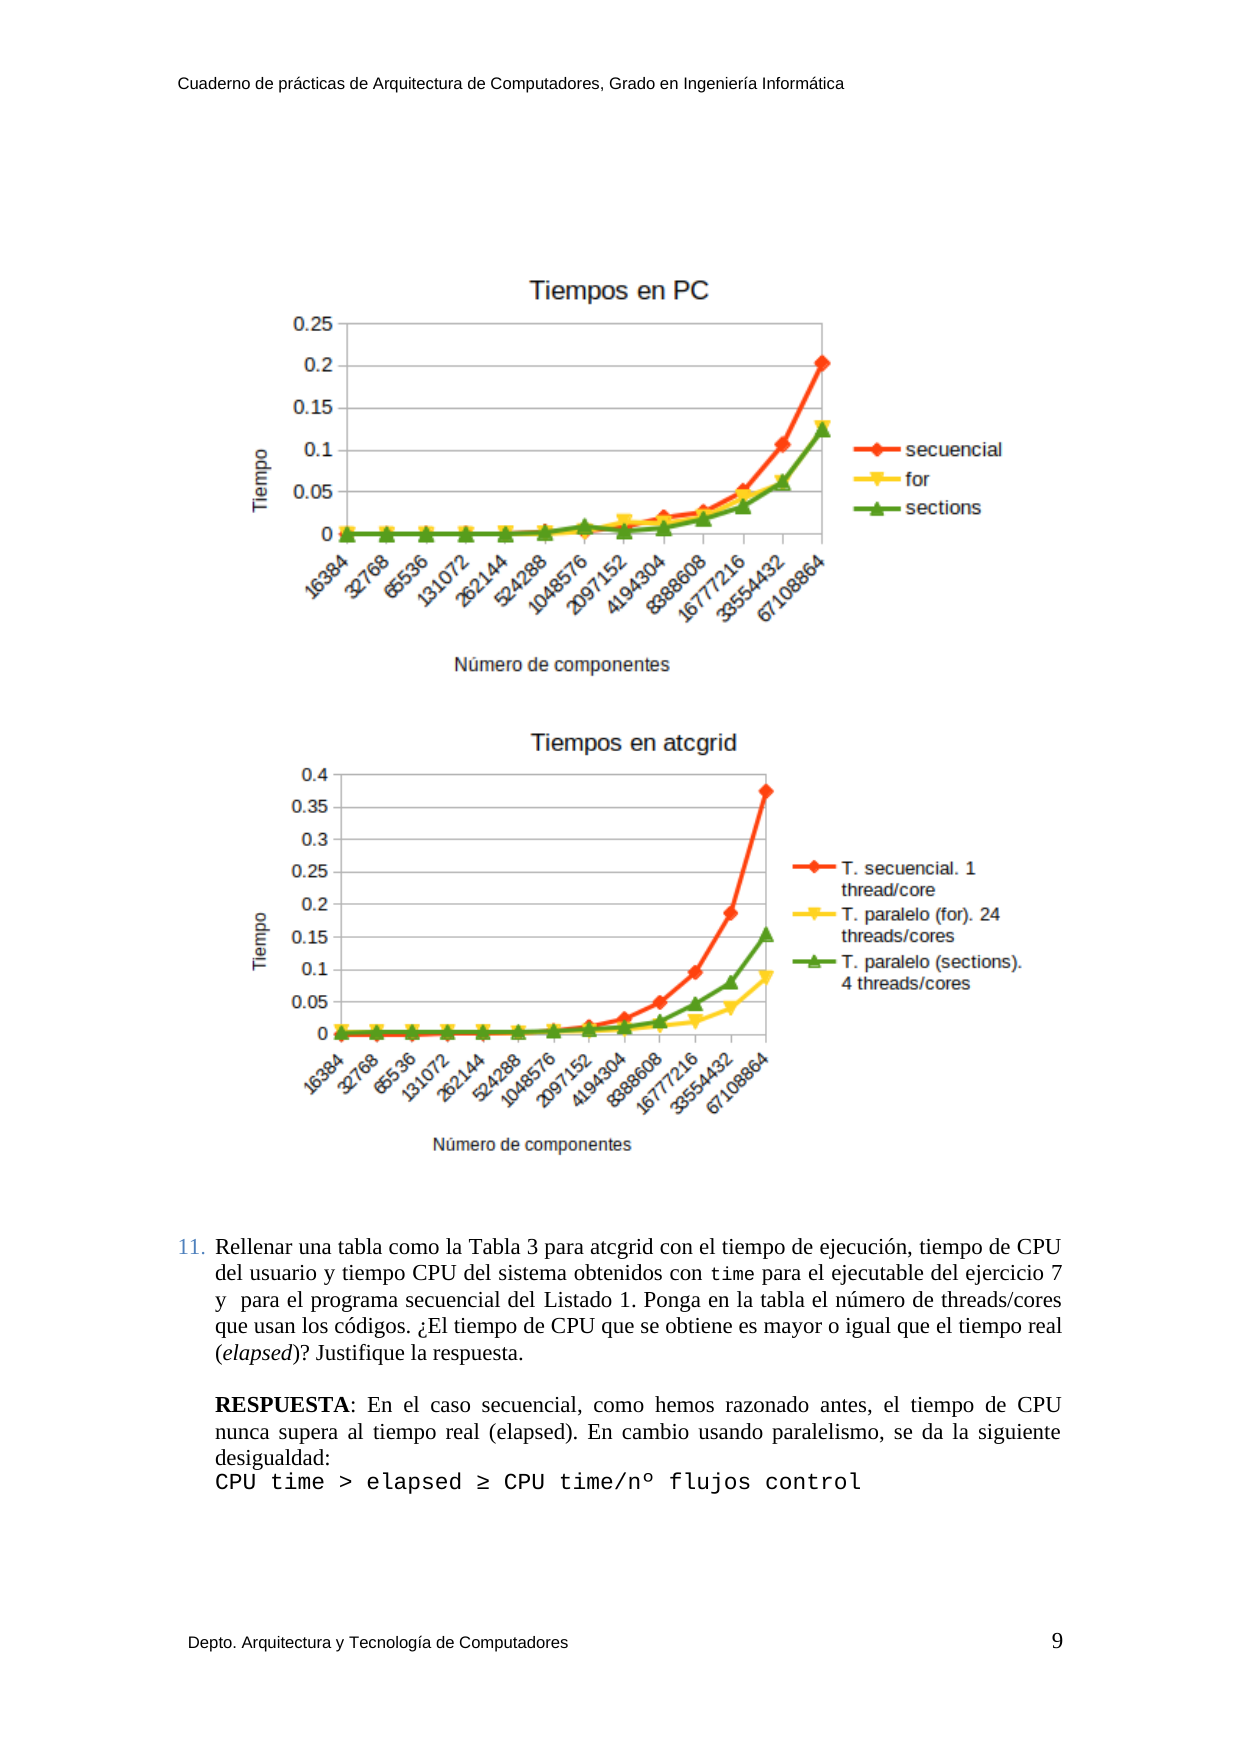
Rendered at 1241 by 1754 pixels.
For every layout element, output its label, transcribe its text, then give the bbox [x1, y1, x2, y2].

text CPU time > elapsed ≥ CPU time/nº flujos control [215, 1471, 1063, 1497]
text RESPUESTA: En el caso secuencial, como hemos razonado antes, el tiempo de CPU nunca supera al tiempo real (elapsed). En cambio usando paralelismo, se da la siguiente desigualdad: [215, 1392, 1063, 1471]
picture [217, 251, 1039, 1194]
list Rellenar una tabla como la Tabla 3 para atcgrid con el tiempo de ejecución, tiempo de CPU del usuario y tiempo CPU del sistema obtenidos con time para el ejecutable del ejercicio 7 y para el programa secuencial del Listado 1. Ponga en la tabla el número de threads/cores que usan los códigos. ¿El tiempo de CPU que se obtiene es mayor o igual que el tiempo real (elapsed)? Justifique la respuesta. [177, 1233, 1063, 1365]
